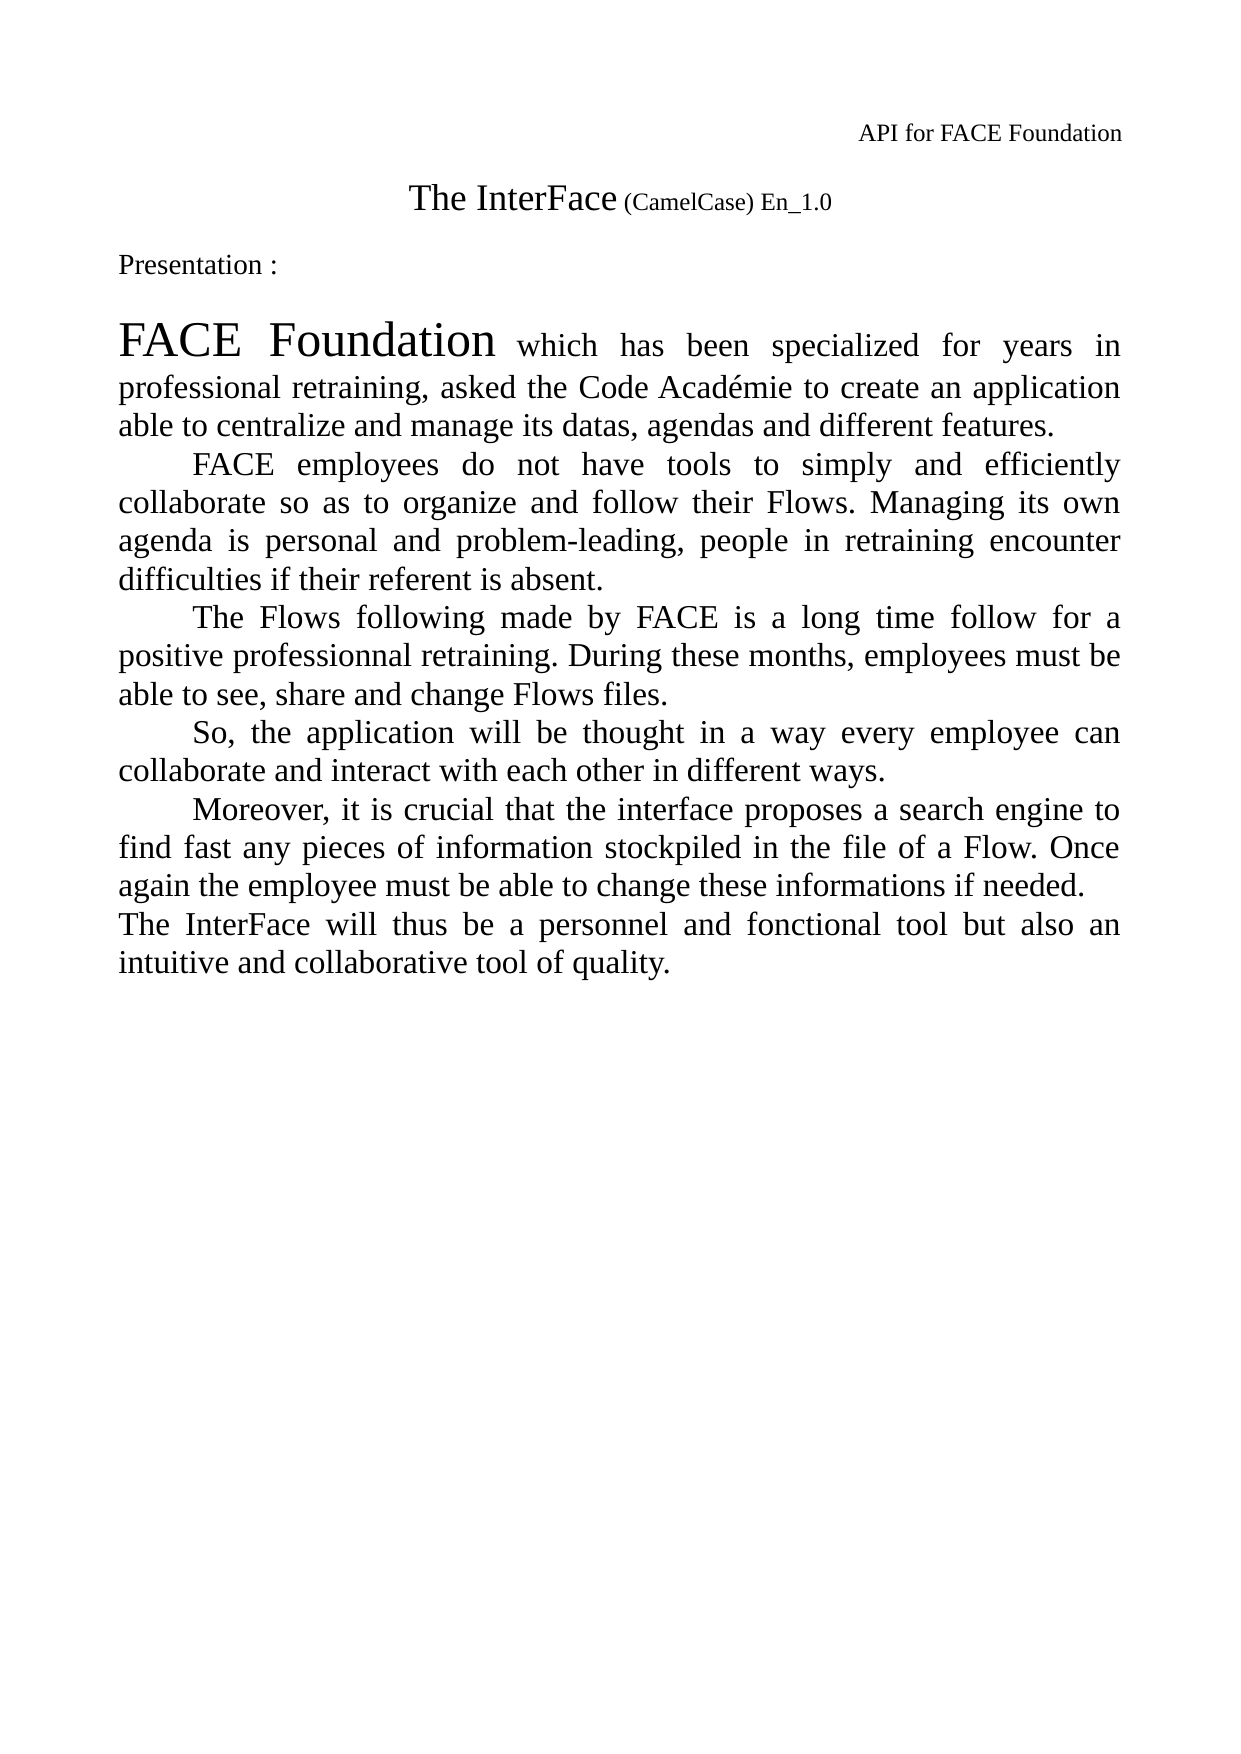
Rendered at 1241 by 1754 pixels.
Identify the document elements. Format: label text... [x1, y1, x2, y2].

text FACE Foundation which has been specialized for years in professional retraining, asked the Code Académie to create an application able to centralize and manage its datas, agendas and different features. [118, 310, 1122, 444]
text The InterFace will thus be a personnel and fonctional tool but also an intuitive and collaborative tool of quality. [118, 904, 1122, 981]
text Presentation : [118, 247, 1122, 281]
text The Flows following made by FACE is a long time follow for a positive professionnal retraining. During these months, employees must be able to see, share and change Flows files. [118, 597, 1122, 712]
text So, the application will be thought in a way every employee can collaborate and interact with each other in different ways. [118, 712, 1122, 789]
text Moreover, it is crucial that the interface proposes a search engine to find fast any pieces of information stockpiled in the file of a Flow. Once again the employee must be able to change these informations if needed. [118, 789, 1122, 904]
text API for FACE Foundation [118, 118, 1122, 147]
text The InterFace (CamelCase) En_1.0 [118, 176, 1122, 219]
text FACE employees do not have tools to simply and efficiently collaborate so as to organize and follow their Flows. Managing its own agenda is personal and problem-leading, people in retraining encounter difficulties if their referent is absent. [118, 444, 1122, 597]
